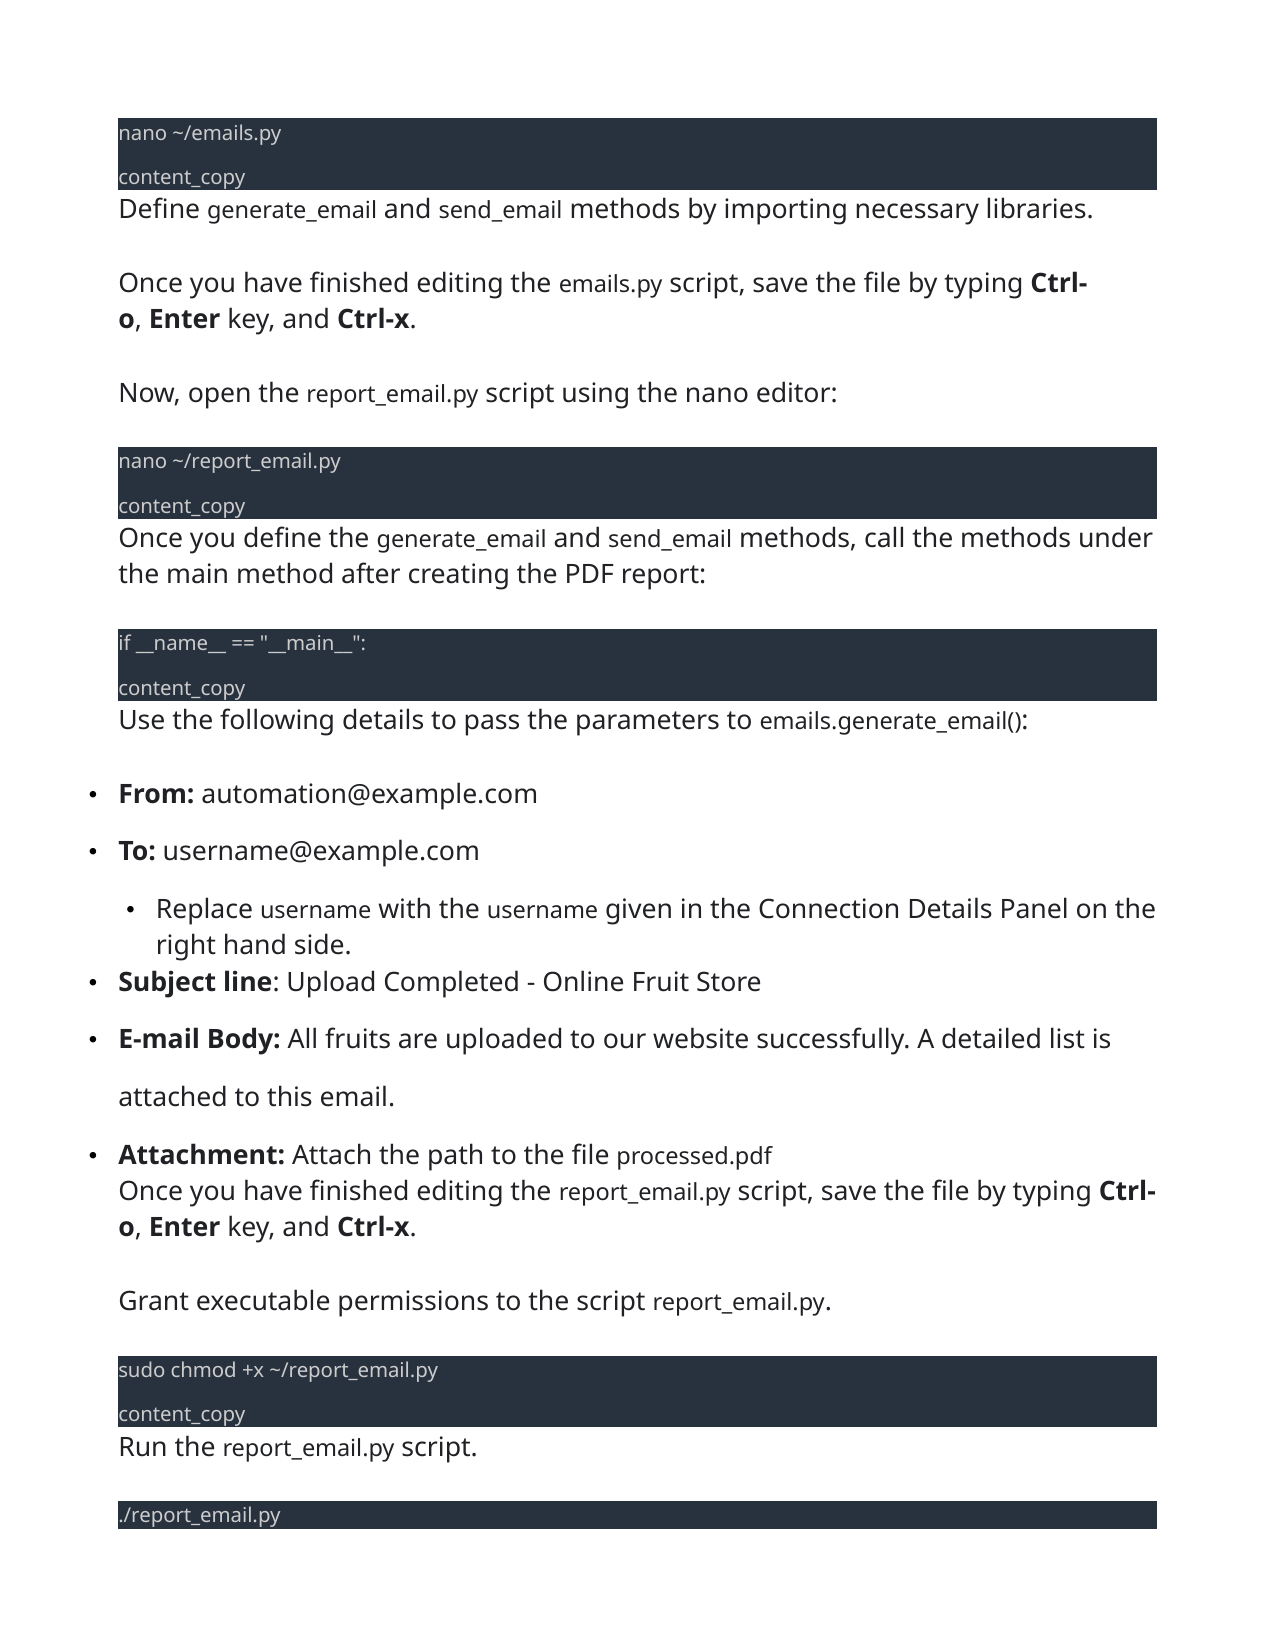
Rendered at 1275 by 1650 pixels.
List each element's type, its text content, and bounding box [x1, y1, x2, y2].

list To: username@example.com [118, 832, 1157, 868]
list Replace username with the username given in the Connection Details Panel on the right hand side. [126, 890, 1157, 962]
text Once you have finished editing the emails.py script, save the file by typing Ctrl-o, Enter key, and Ctrl-x. [118, 264, 1157, 336]
text Once you have finished editing the report_email.py script, save the file by typing Ctrl-o, Enter key, and Ctrl-x. [118, 1172, 1157, 1244]
list From: automation@example.com [118, 774, 1157, 811]
list Subject line: Upload Completed - Online Fruit Store [118, 962, 1157, 999]
list E-mail Body: All fruits are uploaded to our website successfully. A detailed list is attached to this email. [118, 1020, 1157, 1114]
text sudo chmod +x ~/report_email.py [118, 1356, 1157, 1383]
text content_copy [118, 162, 1157, 190]
text Use the following details to pass the parameters to emails.generate_email(): [118, 701, 1157, 737]
text Run the report_email.py script. [118, 1427, 1157, 1464]
text content_copy [118, 491, 1157, 519]
text Now, open the report_email.py script using the nano editor: [118, 373, 1157, 410]
text Define generate_email and send_email methods by importing necessary libraries. [118, 190, 1157, 226]
text ./report_email.py [118, 1501, 1157, 1529]
text nano ~/emails.py [118, 118, 1157, 146]
text content_copy [118, 1400, 1157, 1427]
text content_copy [118, 673, 1157, 701]
text if __name__ == "__main__": [118, 629, 1157, 657]
text Once you define the generate_email and send_email methods, call the methods under the main method after creating the PDF report: [118, 519, 1157, 591]
text nano ~/report_email.py [118, 447, 1157, 475]
list Attachment: Attach the path to the file processed.pdf [118, 1136, 1157, 1172]
text Grant executable permissions to the script report_email.py. [118, 1282, 1157, 1318]
